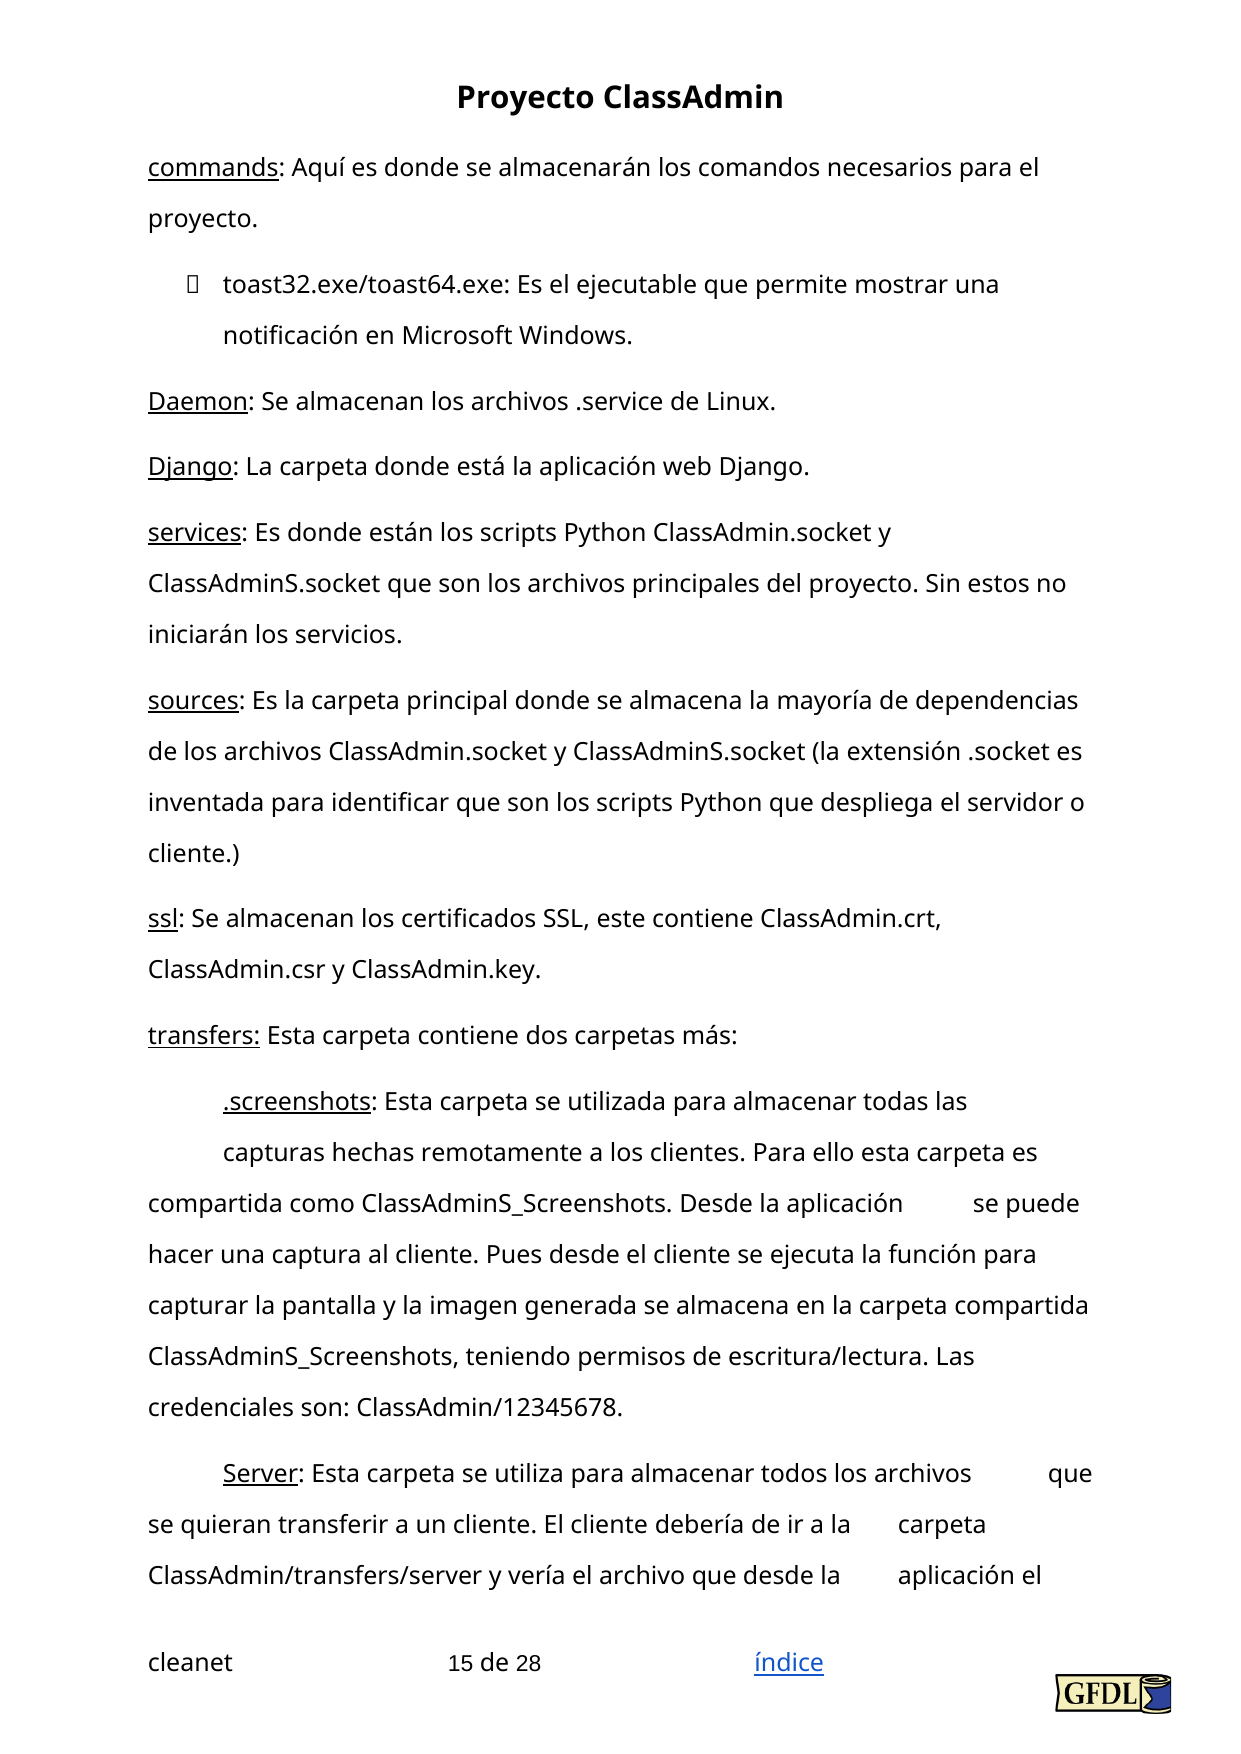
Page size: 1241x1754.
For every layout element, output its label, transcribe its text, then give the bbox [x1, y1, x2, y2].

text .screenshots: Esta carpeta se utilizada para almacenar todas las capturas hechas remotamente a los clientes. Para ello esta carpeta es compartida como ClassAdminS_Screenshots. Desde la aplicación se puede hacer una captura al cliente. Pues desde el cliente se ejecuta la función para capturar la pantalla y la imagen generada se almacena en la carpeta compartida ClassAdminS_Screenshots, teniendo permisos de escritura/lectura. Las credenciales son: ClassAdmin/12345678. [148, 1083, 1093, 1424]
list toast32.exe/toast64.exe: Es el ejecutable que permite mostrar una notificación en Microsoft Windows. [185, 267, 1093, 352]
text sources: Es la carpeta principal donde se almacena la mayoría de dependencias de los archivos ClassAdmin.socket y ClassAdminS.socket (la extensión .socket es inventada para identificar que son los scripts Python que despliega el servidor o cliente.) [148, 682, 1093, 869]
text commands: Aquí es donde se almacenarán los comandos necesarios para el proyecto. [148, 150, 1093, 235]
text ssl: Se almacenan los certificados SSL, este contiene ClassAdmin.crt, ClassAdmin.csr y ClassAdmin.key. [148, 901, 1093, 986]
text Daemon: Se almacenan los archivos .service de Linux. [148, 383, 1093, 417]
text transfers: Esta carpeta contiene dos carpetas más: [148, 1018, 1093, 1052]
text Server: Esta carpeta se utiliza para almacenar todos los archivos que se quieran transferir a un cliente. El cliente debería de ir a la carpeta ClassAdmin/transfers/server y vería el archivo que desde la aplicación el [148, 1455, 1093, 1591]
picture [1055, 1674, 1172, 1714]
text Django: La carpeta donde está la aplicación web Django. [148, 449, 1093, 483]
text services: Es donde están los scripts Python ClassAdmin.socket y ClassAdminS.socket que son los archivos principales del proyecto. Sin estos no iniciarán los servicios. [148, 514, 1093, 651]
